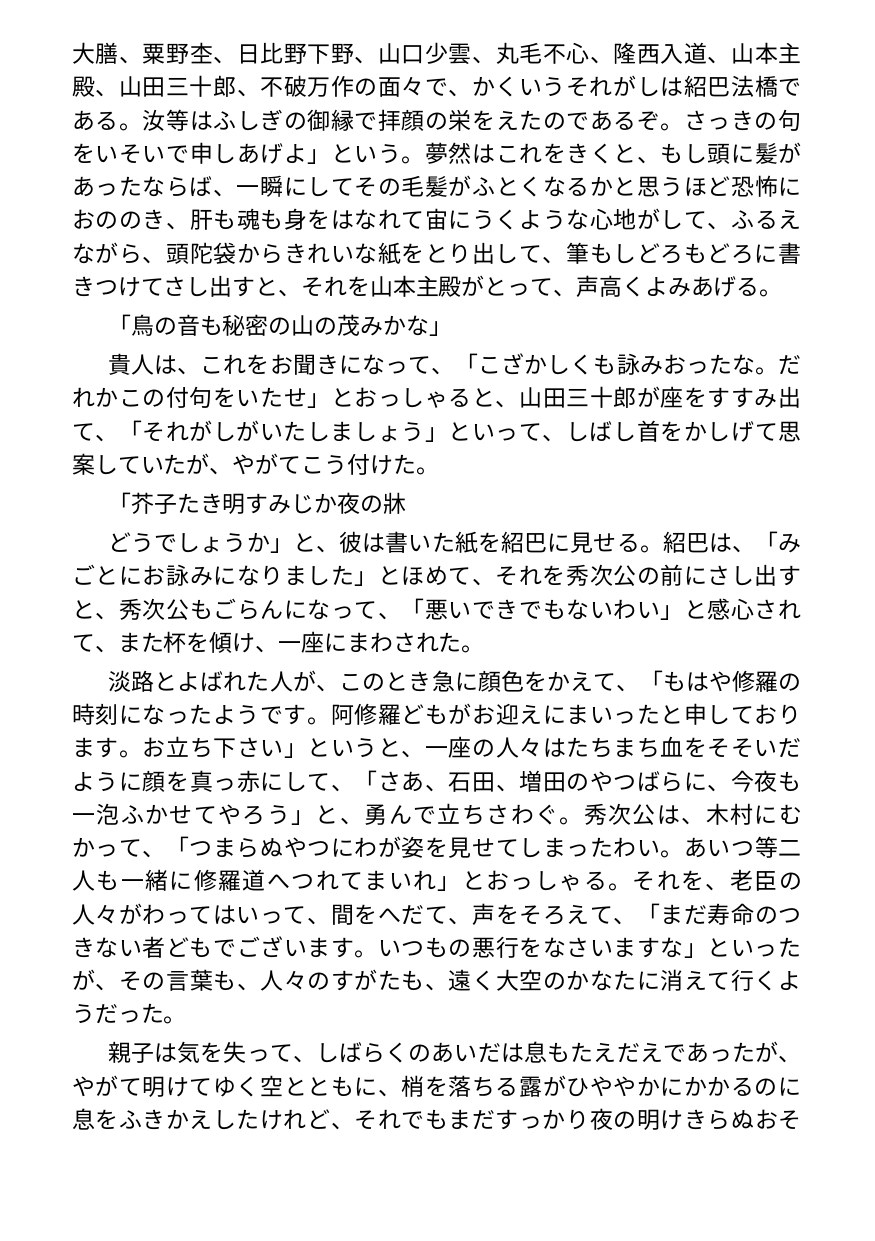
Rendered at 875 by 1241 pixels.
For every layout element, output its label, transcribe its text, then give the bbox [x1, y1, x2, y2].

text 「芥子たき明すみじか夜の牀 [72, 486, 802, 519]
text 貴人は、これをお聞きになって、「こざかしくも詠みおったな。だれかこの付句をいたせ」とおっしゃると、山田三十郎が座をすすみ出て、「それがしがいたしましょう」といって、しばし首をかしげて思案していたが、やがてこう付けた。 [72, 347, 802, 480]
text 淡路とよばれた人が、このとき急に顔色をかえて、「もはや修羅の時刻になったようです。阿修羅どもがお迎えにまいったと申しております。お立ち下さい」というと、一座の人々はたちまち血をそそいだように顔を真っ赤にして、「さあ、石田、増田のやつばらに、今夜も一泡ふかせてやろう」と、勇んで立ちさわぐ。秀次公は、木村にむかって、「つまらぬやつにわが姿を見せてしまったわい。あいつ等二人も一緒に修羅道へつれてまいれ」とおっしゃる。それを、老臣の人々がわってはいって、間をへだて、声をそろえて、「まだ寿命のつきない者どもでございます。いつもの悪行をなさいますな」といったが、その言葉も、人々のすがたも、遠く大空のかなたに消えて行くようだった。 [72, 664, 802, 1029]
text 「鳥の音も秘密の山の茂みかな」 [72, 308, 802, 341]
text 親子は気を失って、しばらくのあいだは息もたえだえであったが、やがて明けてゆく空とともに、梢を落ちる露がひややかにかかるのに息をふきかえしたけれど、それでもまだすっかり夜の明けきらぬおそ [72, 1035, 802, 1135]
text 大膳、粟野杢、日比野下野、山口少雲、丸毛不心、隆西入道、山本主殿、山田三十郎、不破万作の面々で、かくいうそれがしは紹巴法橋である。汝等はふしぎの御縁で拝顔の栄をえたのであるぞ。さっきの句をいそいで申しあげよ」という。夢然はこれをきくと、もし頭に髪があったならば、一瞬にしてその毛髪がふとくなるかと思うほど恐怖におののき、肝も魂も身をはなれて宙にうくような心地がして、ふるえながら、頭陀袋からきれいな紙をとり出して、筆もしどろもどろに書きつけてさし出すと、それを山本主殿がとって、声高くよみあげる。 [72, 36, 802, 302]
text どうでしょうか」と、彼は書いた紙を紹巴に見せる。紹巴は、「みごとにお詠みになりました」とほめて、それを秀次公の前にさし出すと、秀次公もごらんになって、「悪いできでもないわい」と感心されて、また杯を傾け、一座にまわされた。 [72, 525, 802, 658]
